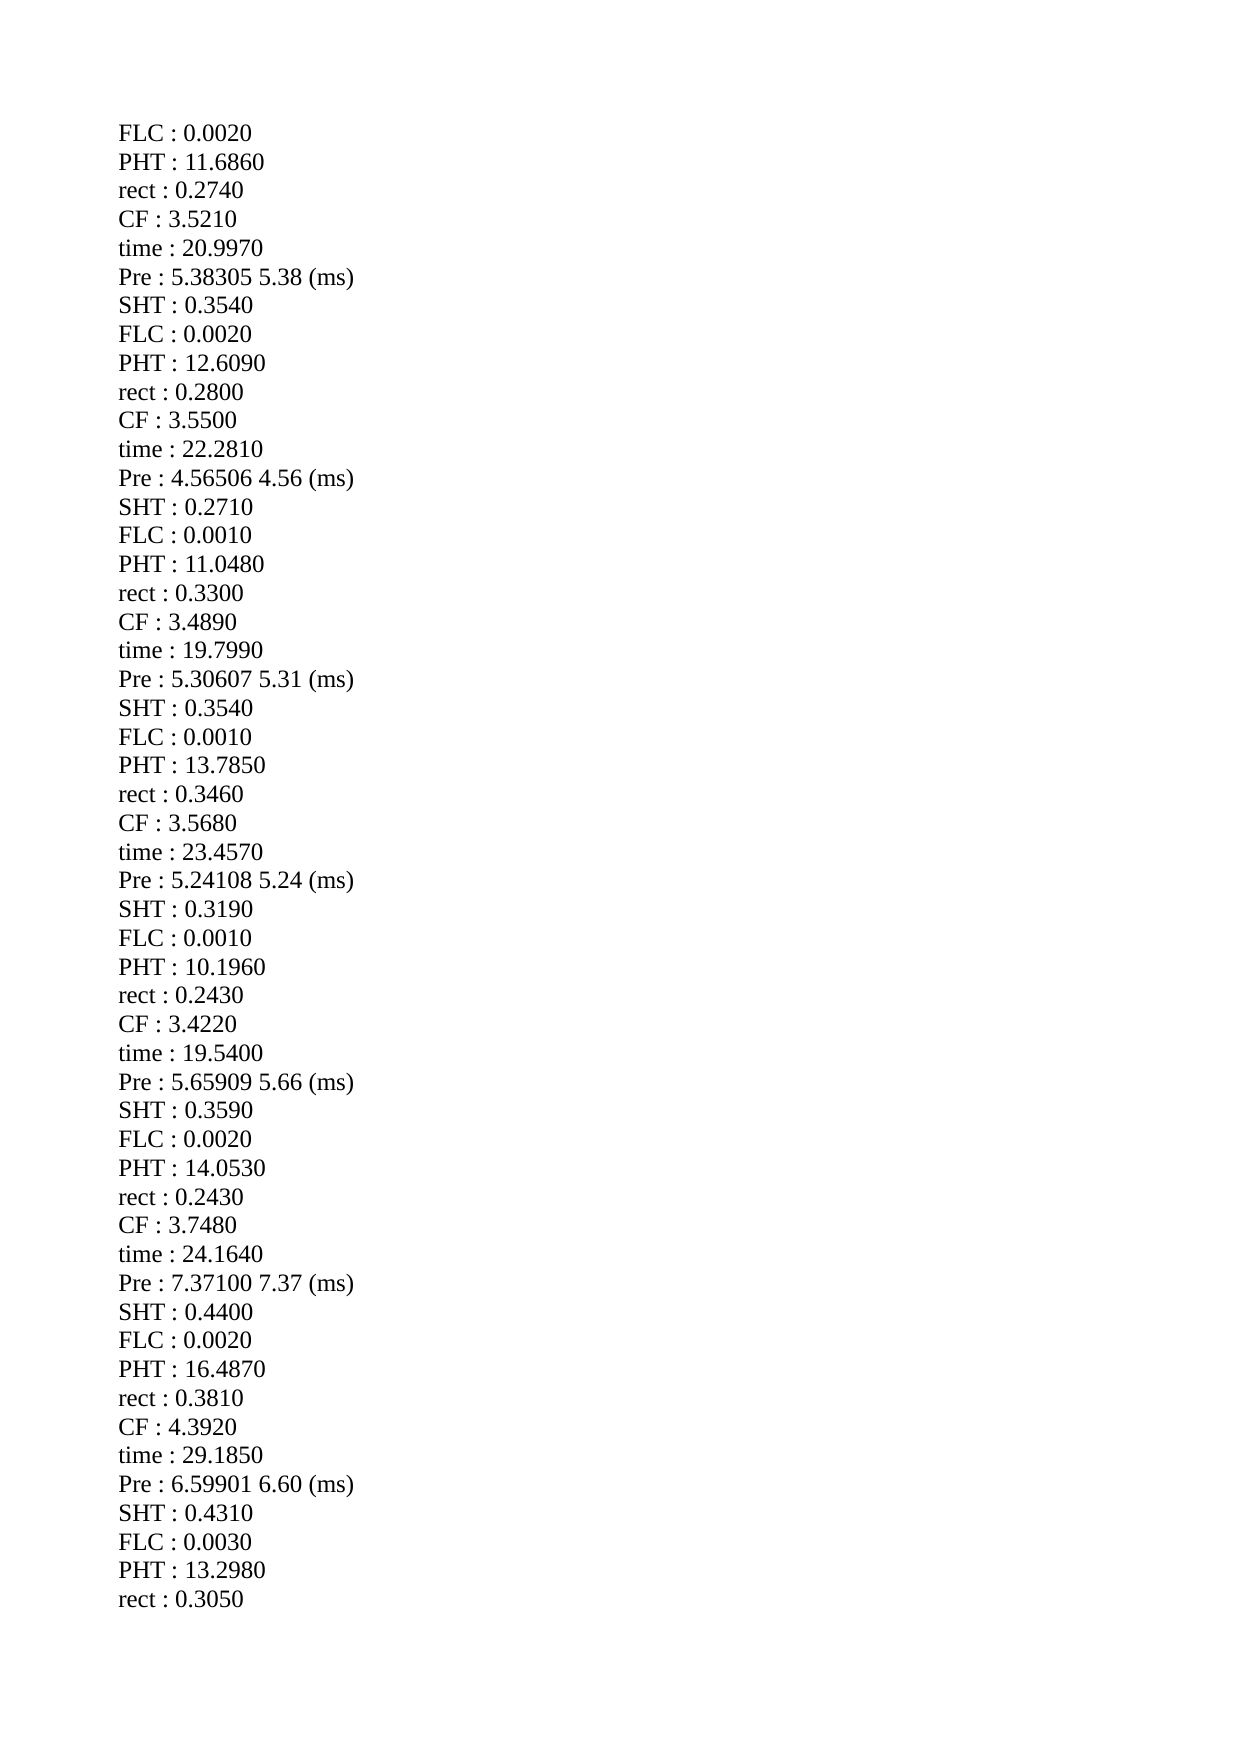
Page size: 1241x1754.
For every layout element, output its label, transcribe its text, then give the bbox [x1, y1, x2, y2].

text Pre : 5.30607 5.31 (ms) [118, 664, 1122, 693]
text CF : 3.5680 [118, 808, 1122, 837]
text FLC : 0.0010 [118, 722, 1122, 751]
text Pre : 5.24108 5.24 (ms) [118, 866, 1122, 894]
text FLC : 0.0020 [118, 319, 1122, 348]
text PHT : 12.6090 [118, 348, 1122, 377]
text FLC : 0.0010 [118, 923, 1122, 952]
text rect : 0.3300 [118, 578, 1122, 607]
text CF : 3.5500 [118, 406, 1122, 434]
text CF : 3.4220 [118, 1009, 1122, 1038]
text SHT : 0.4400 [118, 1297, 1122, 1326]
text PHT : 13.7850 [118, 751, 1122, 779]
text Pre : 5.65909 5.66 (ms) [118, 1067, 1122, 1096]
text rect : 0.3050 [118, 1584, 1122, 1613]
text time : 29.1850 [118, 1441, 1122, 1469]
text PHT : 10.1960 [118, 952, 1122, 981]
text time : 24.1640 [118, 1239, 1122, 1268]
text rect : 0.2740 [118, 176, 1122, 204]
text FLC : 0.0020 [118, 118, 1122, 147]
text rect : 0.3460 [118, 779, 1122, 808]
text CF : 3.4890 [118, 607, 1122, 636]
text CF : 3.5210 [118, 204, 1122, 233]
text SHT : 0.3590 [118, 1096, 1122, 1124]
text CF : 3.7480 [118, 1211, 1122, 1239]
text PHT : 11.6860 [118, 147, 1122, 176]
text Pre : 6.59901 6.60 (ms) [118, 1469, 1122, 1498]
text SHT : 0.2710 [118, 492, 1122, 521]
text CF : 4.3920 [118, 1412, 1122, 1441]
text rect : 0.2800 [118, 377, 1122, 406]
text FLC : 0.0010 [118, 521, 1122, 549]
text time : 22.2810 [118, 434, 1122, 463]
text time : 19.5400 [118, 1038, 1122, 1067]
text SHT : 0.4310 [118, 1498, 1122, 1527]
text PHT : 14.0530 [118, 1153, 1122, 1182]
text SHT : 0.3540 [118, 291, 1122, 319]
text rect : 0.2430 [118, 981, 1122, 1009]
text time : 23.4570 [118, 837, 1122, 866]
text time : 19.7990 [118, 636, 1122, 664]
text PHT : 11.0480 [118, 549, 1122, 578]
text PHT : 13.2980 [118, 1556, 1122, 1584]
text rect : 0.3810 [118, 1383, 1122, 1412]
text FLC : 0.0030 [118, 1527, 1122, 1556]
text SHT : 0.3190 [118, 894, 1122, 923]
text SHT : 0.3540 [118, 693, 1122, 722]
text FLC : 0.0020 [118, 1326, 1122, 1354]
text Pre : 5.38305 5.38 (ms) [118, 262, 1122, 291]
text PHT : 16.4870 [118, 1354, 1122, 1383]
text Pre : 7.37100 7.37 (ms) [118, 1268, 1122, 1297]
text time : 20.9970 [118, 233, 1122, 262]
text FLC : 0.0020 [118, 1124, 1122, 1153]
text Pre : 4.56506 4.56 (ms) [118, 463, 1122, 492]
text rect : 0.2430 [118, 1182, 1122, 1211]
